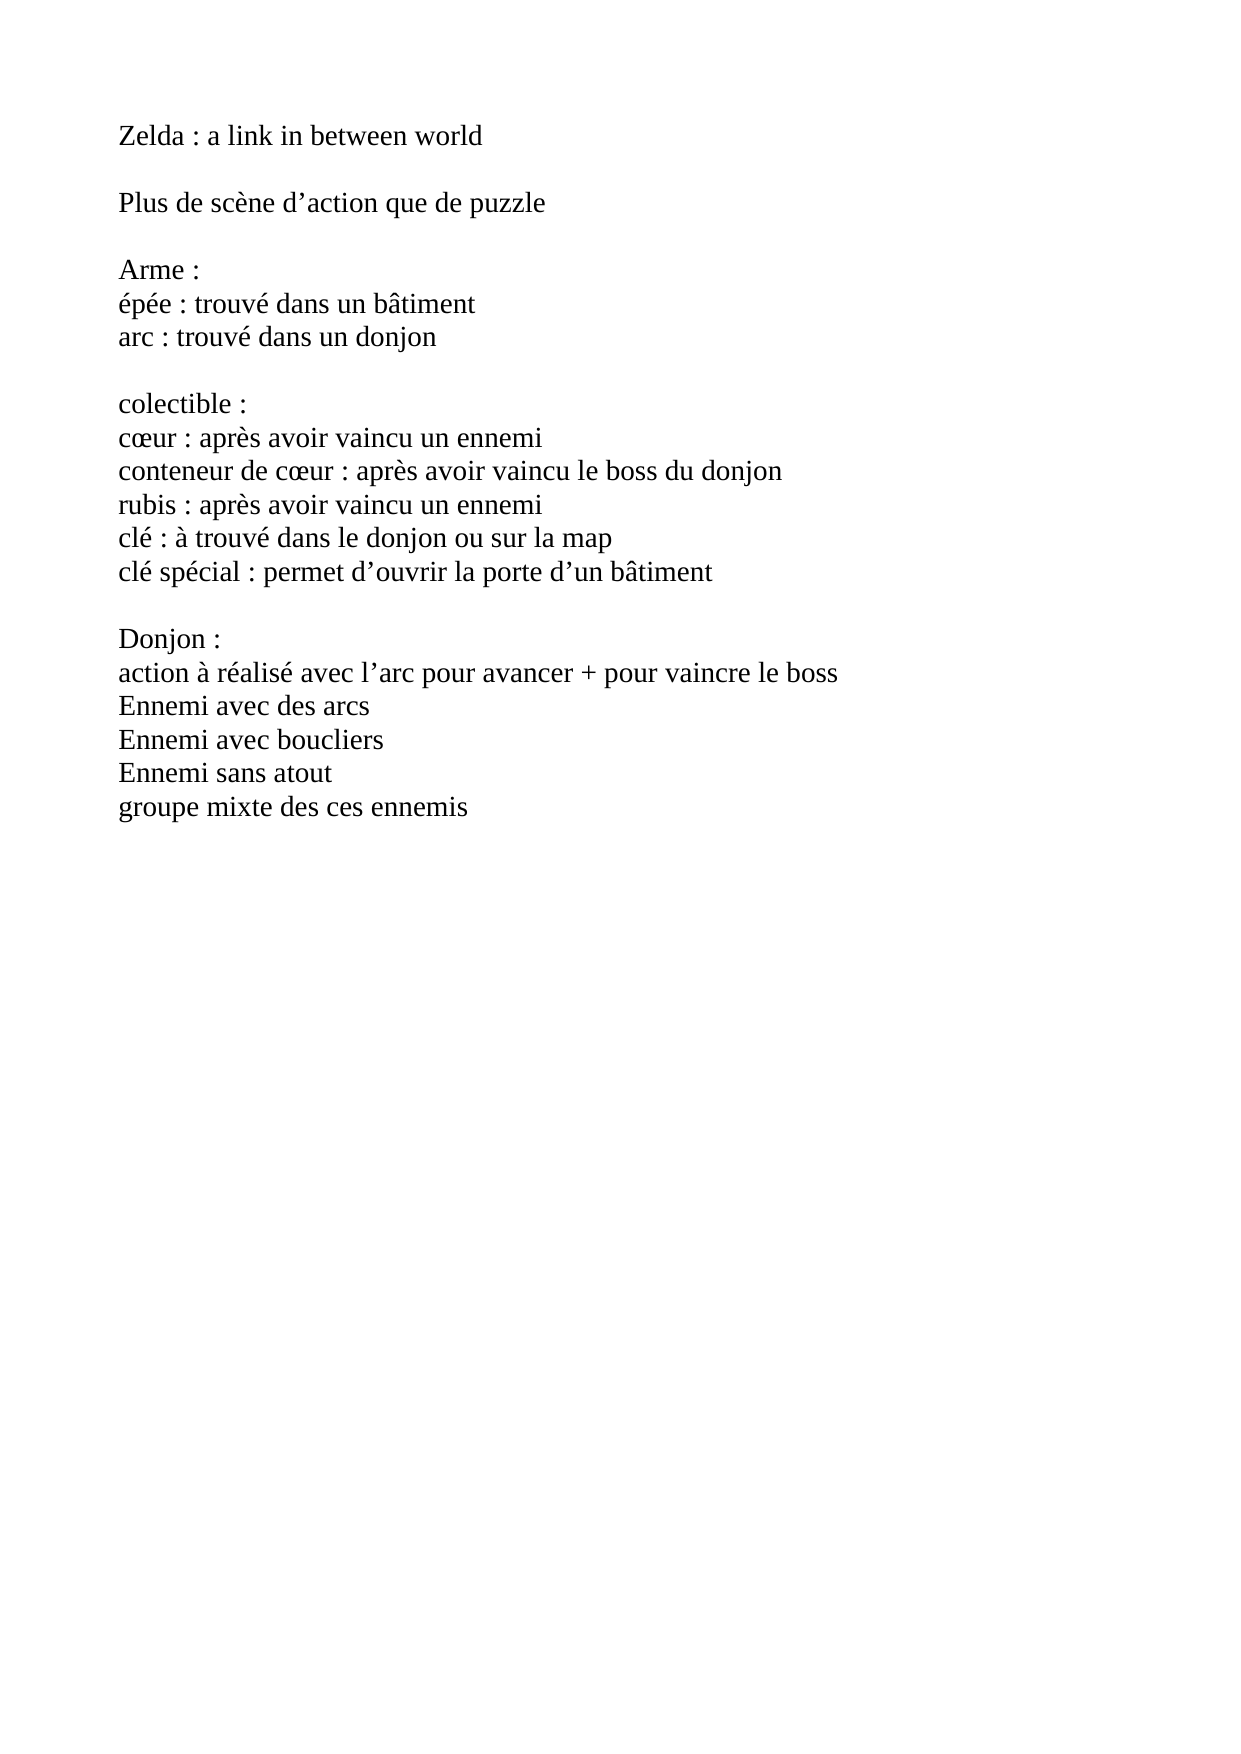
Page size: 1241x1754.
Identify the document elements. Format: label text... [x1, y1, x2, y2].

text groupe mixte des ces ennemis [118, 789, 1122, 822]
text action à réalisé avec l’arc pour avancer + pour vaincre le boss [118, 655, 1122, 688]
text rubis : après avoir vaincu un ennemi [118, 487, 1122, 521]
text conteneur de cœur : après avoir vaincu le boss du donjon [118, 453, 1122, 487]
text Ennemi avec des arcs [118, 688, 1122, 722]
text Ennemi avec boucliers [118, 722, 1122, 755]
text Ennemi sans atout [118, 755, 1122, 789]
text Arme : [118, 252, 1122, 286]
text épée : trouvé dans un bâtiment [118, 286, 1122, 319]
text Donjon : [118, 621, 1122, 655]
text cœur : après avoir vaincu un ennemi [118, 420, 1122, 453]
text Zelda : a link in between world [118, 118, 1122, 152]
text Plus de scène d’action que de puzzle [118, 185, 1122, 219]
text clé spécial : permet d’ouvrir la porte d’un bâtiment [118, 554, 1122, 588]
text arc : trouvé dans un donjon [118, 319, 1122, 353]
text colectible : [118, 386, 1122, 420]
text clé : à trouvé dans le donjon ou sur la map [118, 521, 1122, 554]
